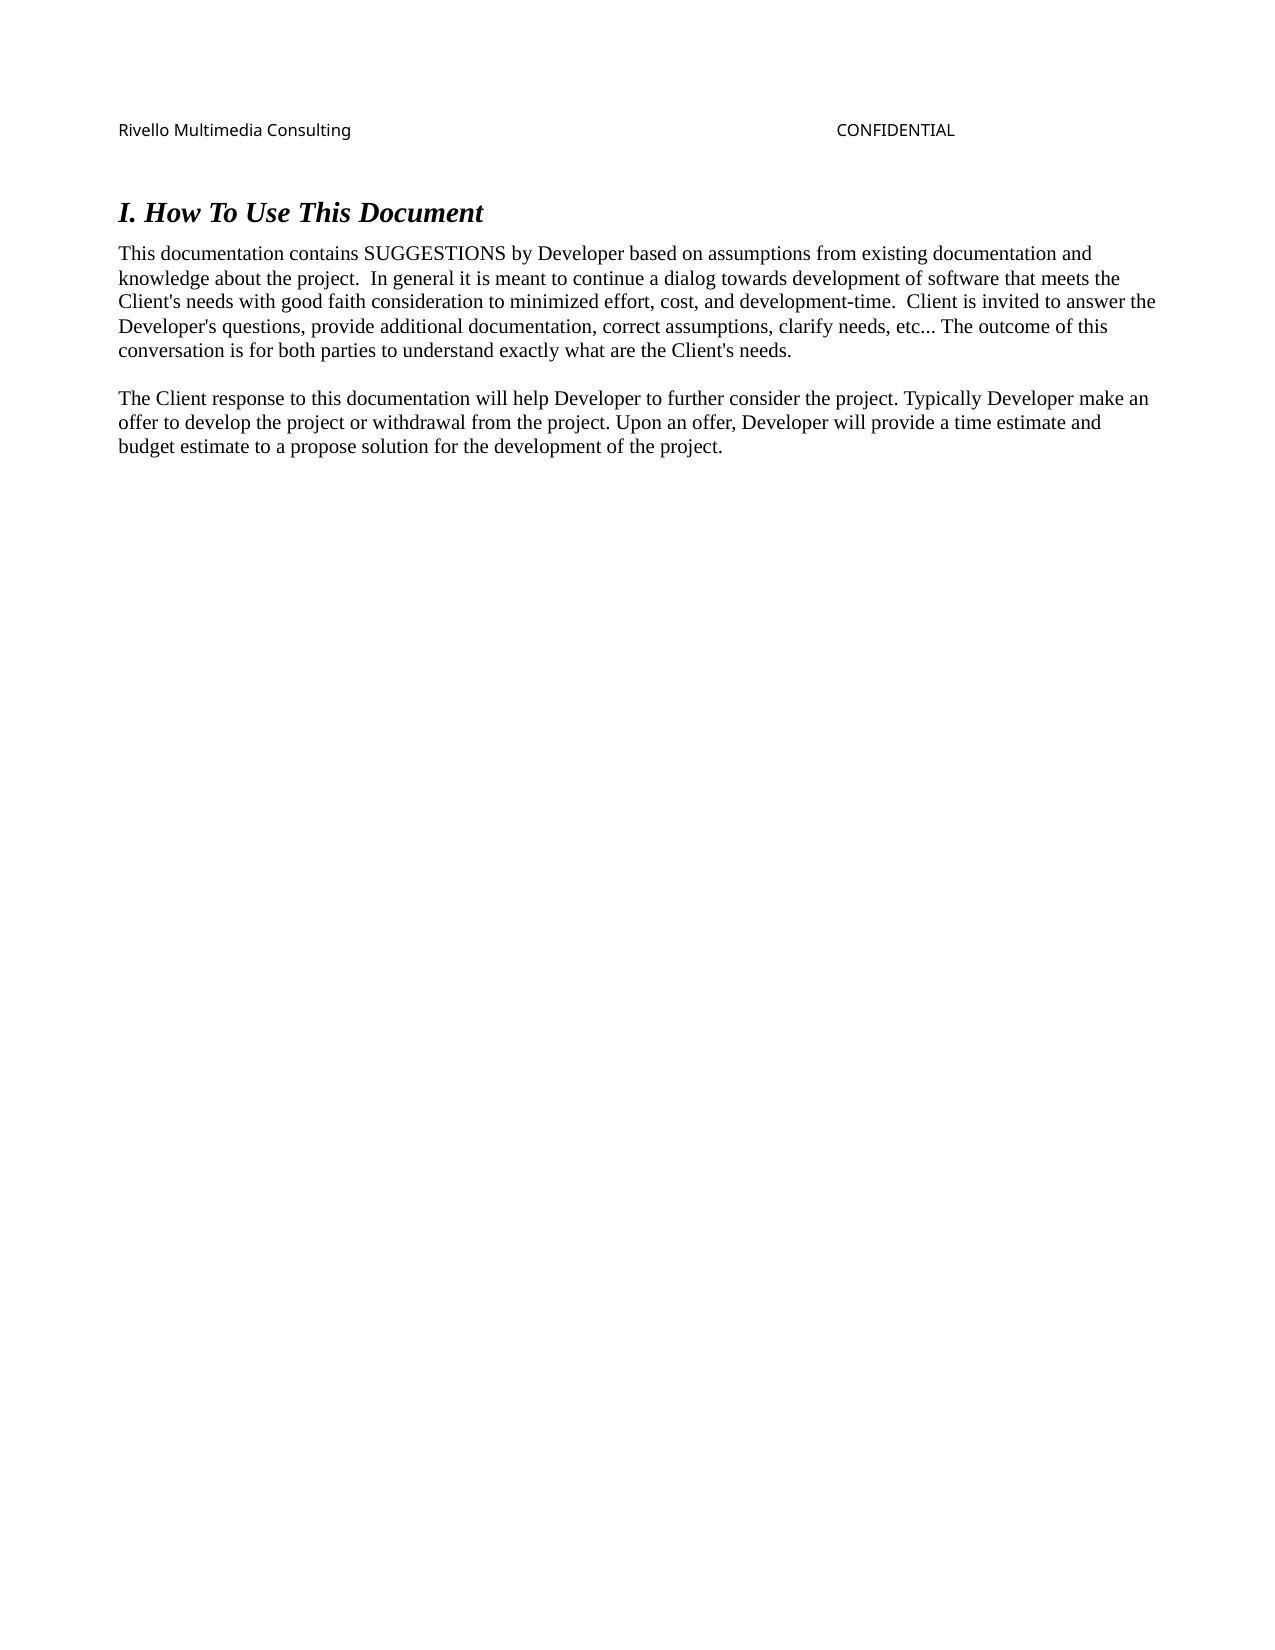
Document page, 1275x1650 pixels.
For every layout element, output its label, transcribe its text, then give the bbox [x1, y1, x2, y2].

text This documentation contains SUGGESTIONS by Developer based on assumptions from existing documentation and knowledge about the project. In general it is meant to continue a dialog towards development of software that meets the Client's needs with good faith consideration to minimized effort, cost, and development-time. Client is invited to answer the Developer's questions, provide additional documentation, correct assumptions, clarify needs, etc... The outcome of this conversation is for both parties to understand exactly what are the Client's needs. [118, 241, 1157, 362]
text The Client response to this documentation will help Developer to further consider the project. Typically Developer make an offer to develop the project or withdrawal from the project. Upon an offer, Developer will provide a time estimate and budget estimate to a propose solution for the development of the project. [118, 386, 1157, 458]
subtitle I. How To Use This Document [118, 195, 1157, 229]
